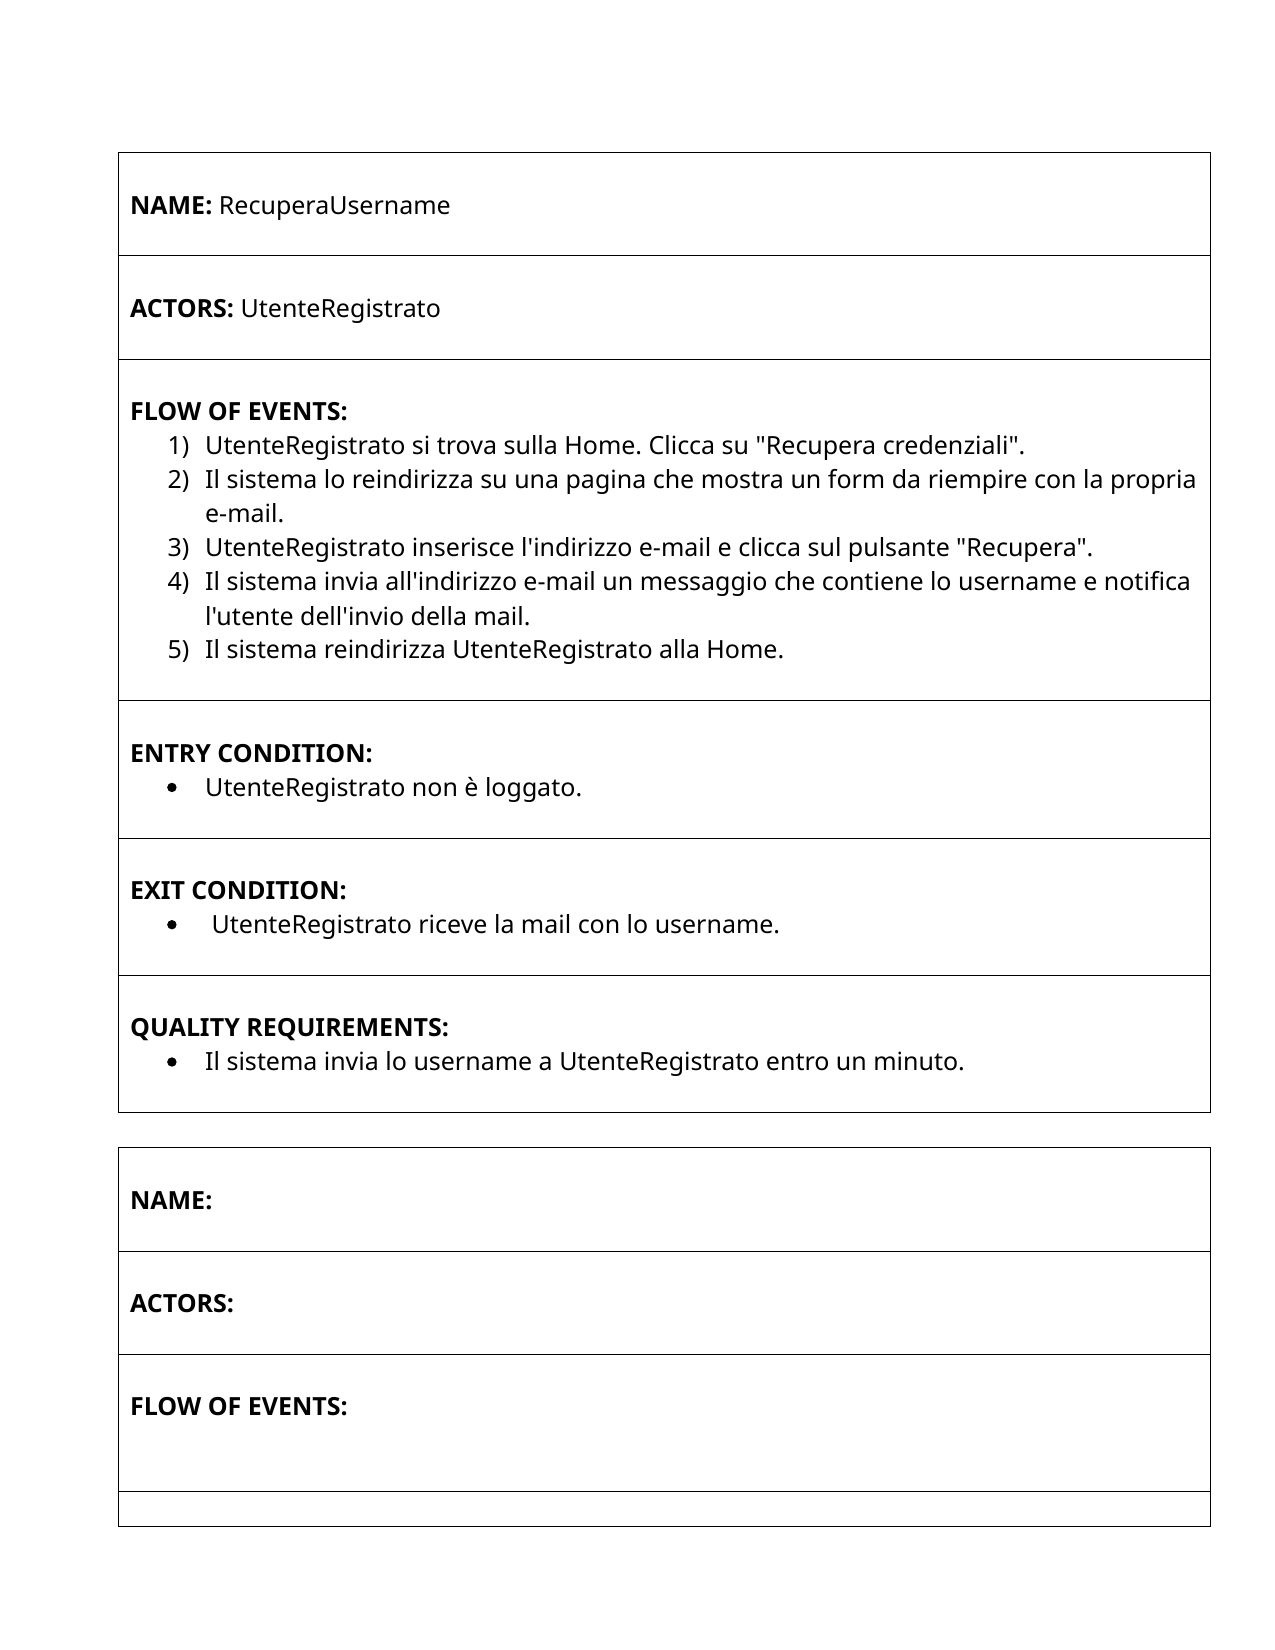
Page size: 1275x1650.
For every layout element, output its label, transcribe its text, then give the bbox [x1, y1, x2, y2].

table_cell FLOW OF EVENTS: UtenteRegistrato si trova sulla Home. Clicca su "Recupera credenziali". Il sistema lo reindirizza su una pagina che mostra un form da riempire con la propria e-mail. UtenteRegistrato inserisce l'indirizzo e-mail e clicca sul pulsante "Recupera". Il sistema invia all'indirizzo e-mail un messaggio che contiene lo username e notifica l'utente dell'invio della mail. Il sistema reindirizza UtenteRegistrato alla Home. [119, 360, 1210, 700]
table_cell ACTORS: UtenteRegistrato [119, 256, 1210, 359]
table_cell [119, 1492, 1210, 1526]
table_header NAME: RecuperaUsername [119, 153, 1210, 255]
table_cell FLOW OF EVENTS: [119, 1355, 1210, 1491]
table_cell QUALITY REQUIREMENTS: Il sistema invia lo username a UtenteRegistrato entro un minuto. [119, 976, 1210, 1112]
table_cell EXIT CONDITION: UtenteRegistrato riceve la mail con lo username. [119, 839, 1210, 975]
table_cell ENTRY CONDITION: UtenteRegistrato non è loggato. [119, 701, 1210, 838]
table_cell ACTORS: [119, 1252, 1210, 1354]
table_header NAME: [119, 1148, 1210, 1251]
